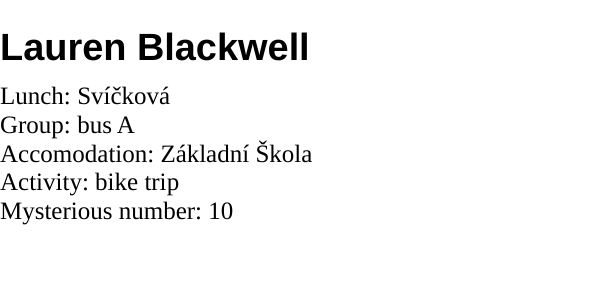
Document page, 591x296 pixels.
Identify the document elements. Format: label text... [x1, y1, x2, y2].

text Mysterious number: 10 [0, 196, 591, 225]
text Group: bus A [0, 110, 591, 139]
text Lunch: Svíčková [0, 81, 591, 110]
text Activity: bike trip [0, 167, 591, 196]
text Accomodation: Základní Škola [0, 139, 591, 167]
subtitle Lauren Blackwell [0, 25, 591, 69]
